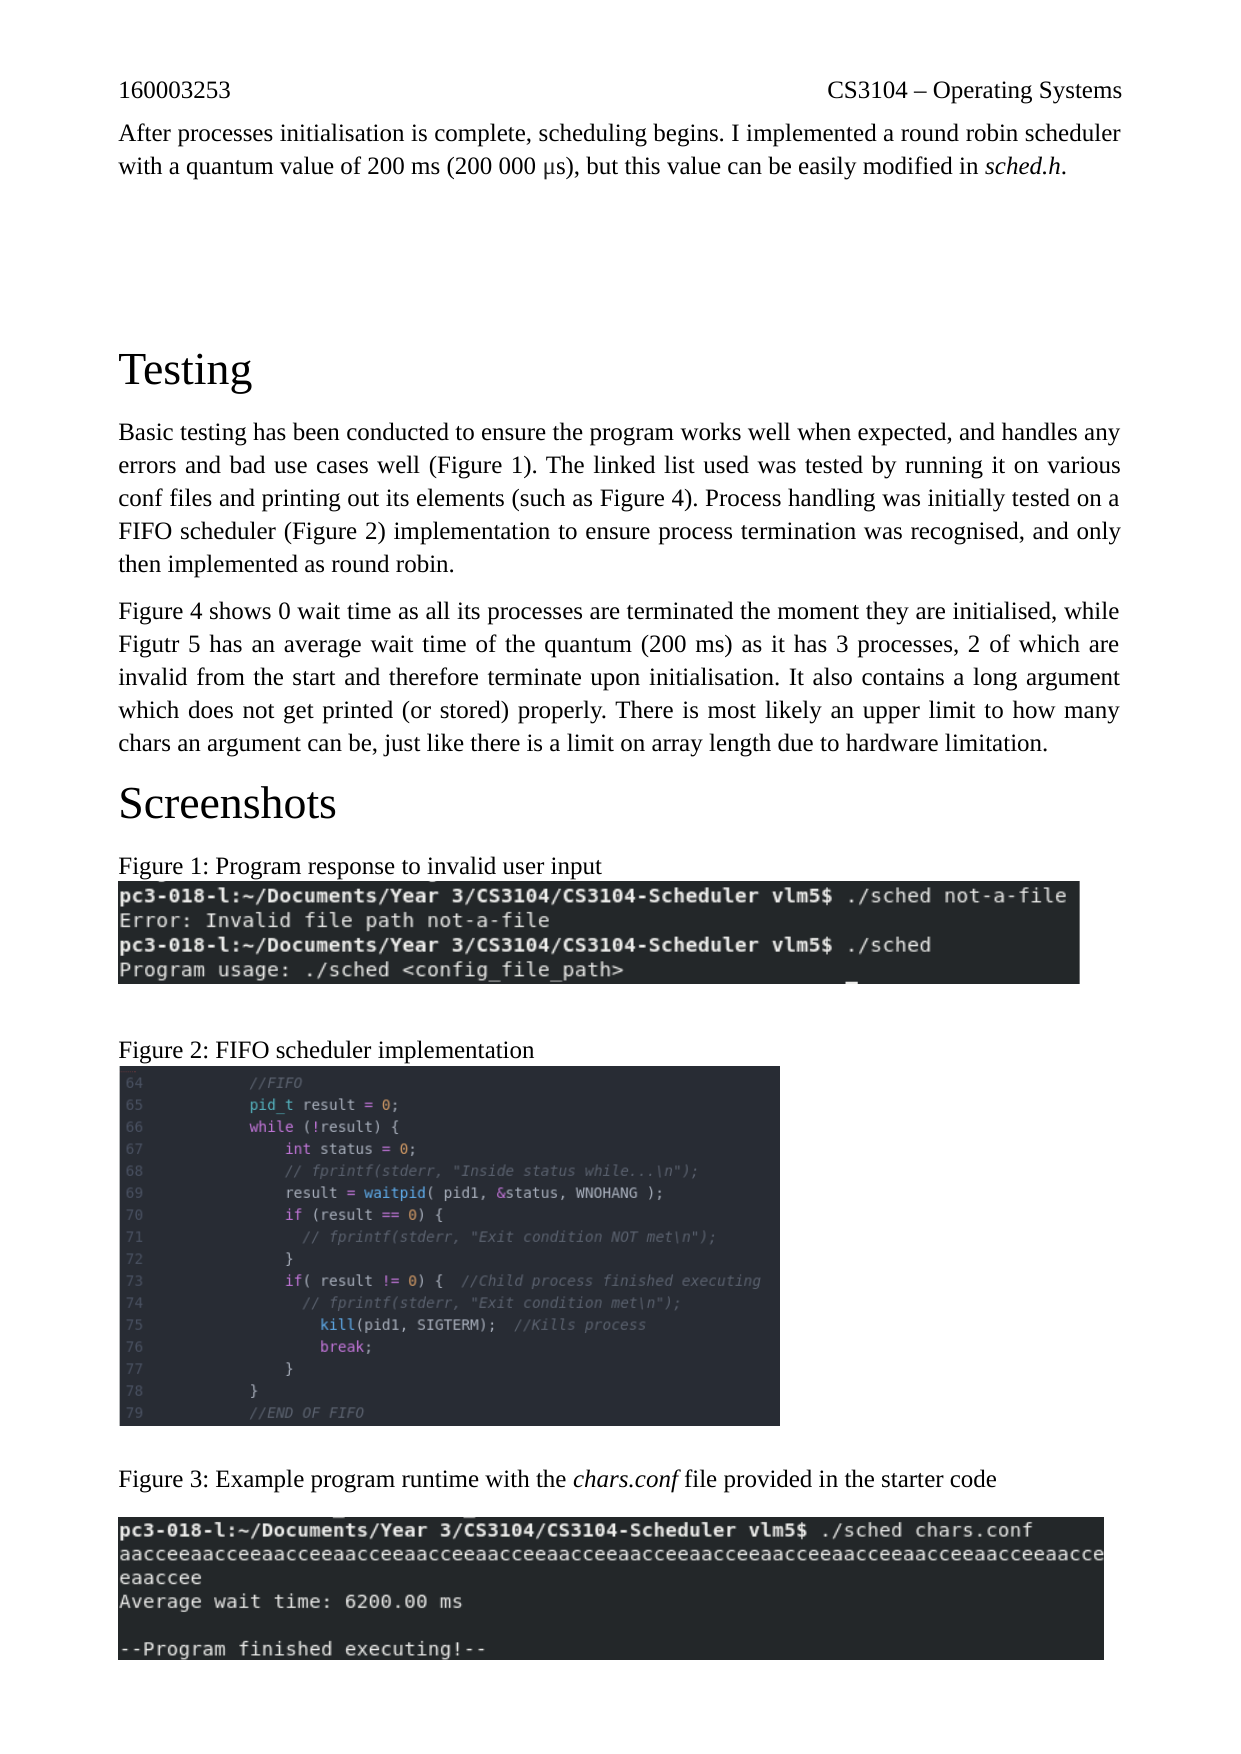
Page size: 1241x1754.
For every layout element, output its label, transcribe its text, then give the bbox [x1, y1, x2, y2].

picture [119, 1196, 780, 1426]
text Testing [118, 342, 1122, 394]
text Figure 3: Example program runtime with the chars.conf file provided in the starter code [118, 1464, 1122, 1493]
text Figure 4 shows 0 wait time as all its processes are terminated the moment they are initialised, while Figutr 5 has an average wait time of the quantum (200 ms) as it has 3 processes, 2 of which are invalid from the start and therefore terminate upon initialisation. It also contains a long argument which does not get printed (or stored) properly. There is most likely an upper limit to how many chars an argument can be, just like there is a limit on array length due to hardware limitation. [118, 596, 1122, 757]
text After processes initialisation is complete, scheduling begins. I implemented a round robin scheduler with a quantum value of 200 ms (200 000 μs), but this value can be easily modified in sched.h. [118, 118, 1122, 180]
picture [118, 1517, 1104, 1660]
text Figure 2: FIFO scheduler implementation [118, 1035, 1122, 1064]
text Screenshots [118, 776, 1122, 829]
picture [118, 881, 1080, 984]
text Figure 1: Program response to invalid user input [118, 851, 1122, 880]
text Basic testing has been conducted to ensure the program works well when expected, and handles any errors and bad use cases well (Figure 1). The linked list used was tested by running it on various conf files and printing out its elements (such as Figure 4). Process handling was initially tested on a FIFO scheduler (Figure 2) implementation to ensure process termination was recognised, and only then implemented as round robin. [118, 417, 1122, 577]
